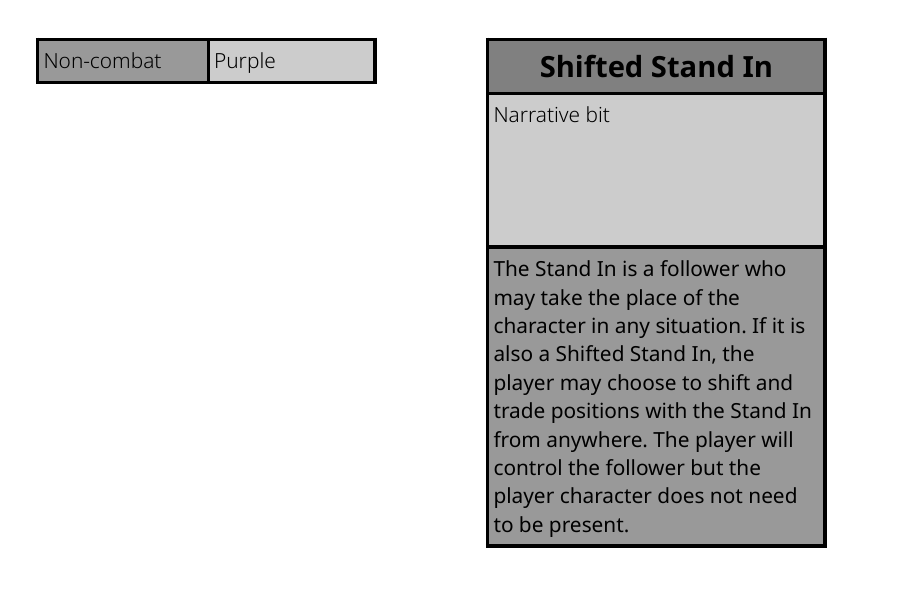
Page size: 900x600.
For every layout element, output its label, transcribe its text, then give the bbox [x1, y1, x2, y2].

table_header Shifted Stand In [489, 41, 823, 92]
table_cell The Stand In is a follower who may take the place of the character in any situation. If it is also a Shifted Stand In, the player may choose to shift and trade positions with the Stand In from anywhere. The player will control the follower but the player character does not need to be present. [489, 249, 823, 544]
table_cell Purple [210, 41, 373, 81]
table_cell Narrative bit [489, 95, 823, 245]
table_cell Non-combat [39, 41, 207, 81]
